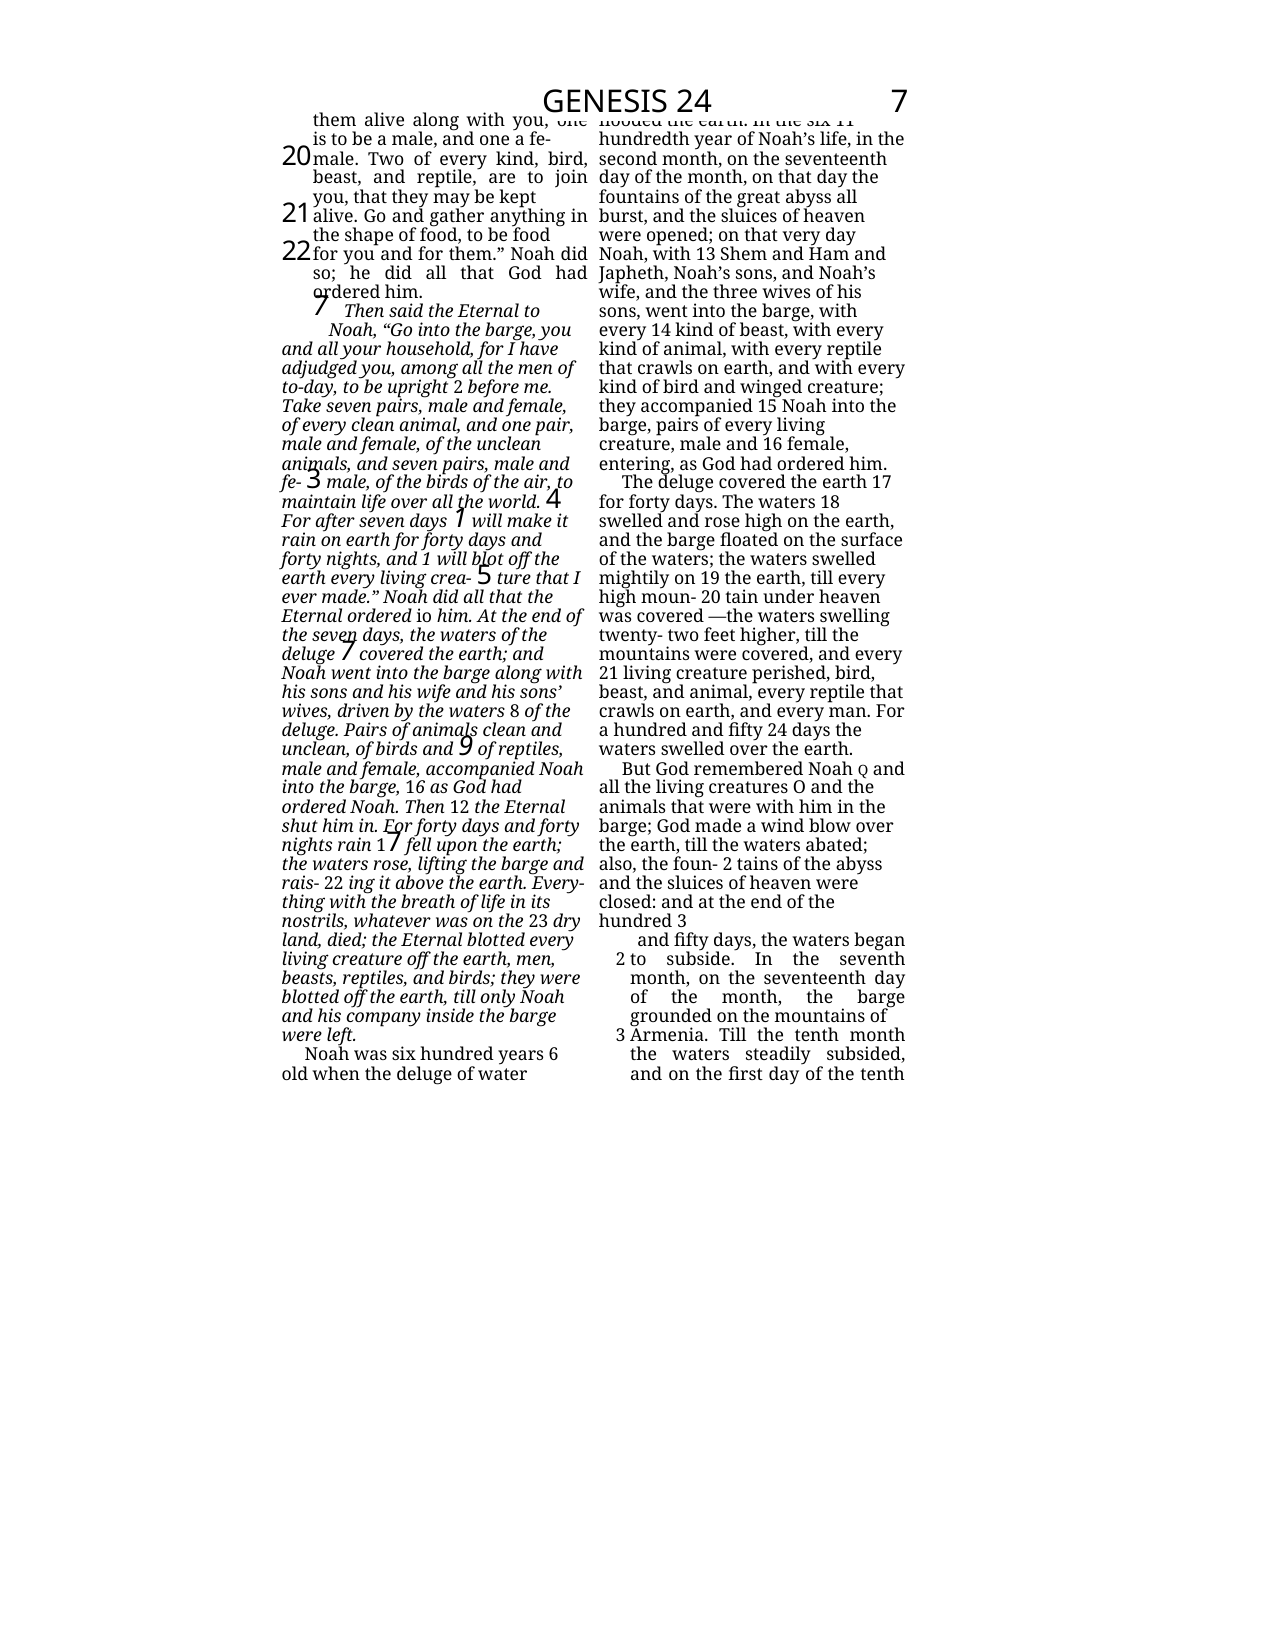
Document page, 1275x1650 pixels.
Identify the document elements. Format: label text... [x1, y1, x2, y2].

list to subside. In the seventh month, on the seventeenth day of the month, the barge grounded on the mountains of [615, 950, 906, 1027]
text 7 Then said the Eternal to Noah, “Go into the barge, you and all your household, for I have adjudged you, among all the men of to-day, to be upright 2 before me. Take seven pairs, male and female, of every clean animal, and one pair, male and female, of the unclean animals, and seven pairs, male and fe- 3 male, of the birds of the air, to maintain life over all the world. 4 For after seven days 1 will make it rain on earth for forty days and forty nights, and 1 will blot off the earth every living crea- 5 ture that I ever made.” Noah did all that the Eternal ordered io him. At the end of the seven days, the waters of the deluge 7 covered the earth; and Noah went into the barge along with his sons and his wife and his sons’ wives, driven by the waters 8 of the deluge. Pairs of animals clean and unclean, of birds and 9 of reptiles, male and female, ac­companied Noah into the barge, 16 as God had ordered Noah. Then 12 the Eternal shut him in. For forty days and forty nights rain 17 fell upon the earth; the waters rose, lifting the barge and rais- 22 ing it above the earth. Every­thing with the breath of life in its nostrils, whatever was on the 23 dry land, died; the Eternal blot­ted every living creature off the earth, men, beasts, reptiles, and birds; they were blotted off the earth, till only Noah and his company inside the barge were left. [281, 302, 588, 1046]
text them alive along with you; one is to be a male, and one a fe- [313, 112, 588, 150]
text and fifty days, the waters began [599, 931, 906, 950]
list for you and for them.” Noah did so; he did all that God had ordered him. [281, 245, 588, 302]
text The deluge covered the earth 17 for forty days. The waters 18 swelled and rose high on the earth, and the barge floated on the surface of the waters; the waters swelled mightily on 19 the earth, till every high moun- 20 tain under heaven was covered —the waters swelling twenty- two feet higher, till the moun­tains were covered, and every 21 living creature perished, bird, beast, and animal, every reptile that crawls on earth, and every man. For a hundred and fifty 24 days the waters swelled over the earth. [599, 474, 906, 760]
list Armenia. Till the tenth month the waters steadily subsided, and on the first day of the tenth month the tops of the moun- [615, 1027, 906, 1084]
list male. Two of every kind, bird, beast, and reptile, are to join you, that they may be kept [281, 150, 588, 207]
text But God remembered Noah q and all the living creatures O and the animals that were with him in the barge; God made a wind blow over the earth, till the waters abated; also, the foun- 2 tains of the abyss and the sluices of heaven were closed: and at the end of the hundred 3 [599, 760, 906, 931]
list alive. Go and gather anything in the shape of food, to be food [281, 207, 588, 245]
text flooded the earth. In the six 11 hundredth year of Noah’s life, in the second month, on the seventeenth day of the month, on that day the fountains of the great abyss all burst, and the sluices of heaven were opened; on that very day Noah, with 13 Shem and Ham and Japheth, Noah’s sons, and Noah’s wife, and the three wives of his sons, went into the barge, with every 14 kind of beast, with every kind of animal, with every reptile that crawls on earth, and with every kind of bird and winged creature; they accompanied 15 Noah into the barge, pairs of every living creature, male and 16 female, entering, as God had or­dered him. [599, 121, 906, 474]
text Noah was six hundred years 6 old when the deluge of water [281, 1046, 588, 1084]
